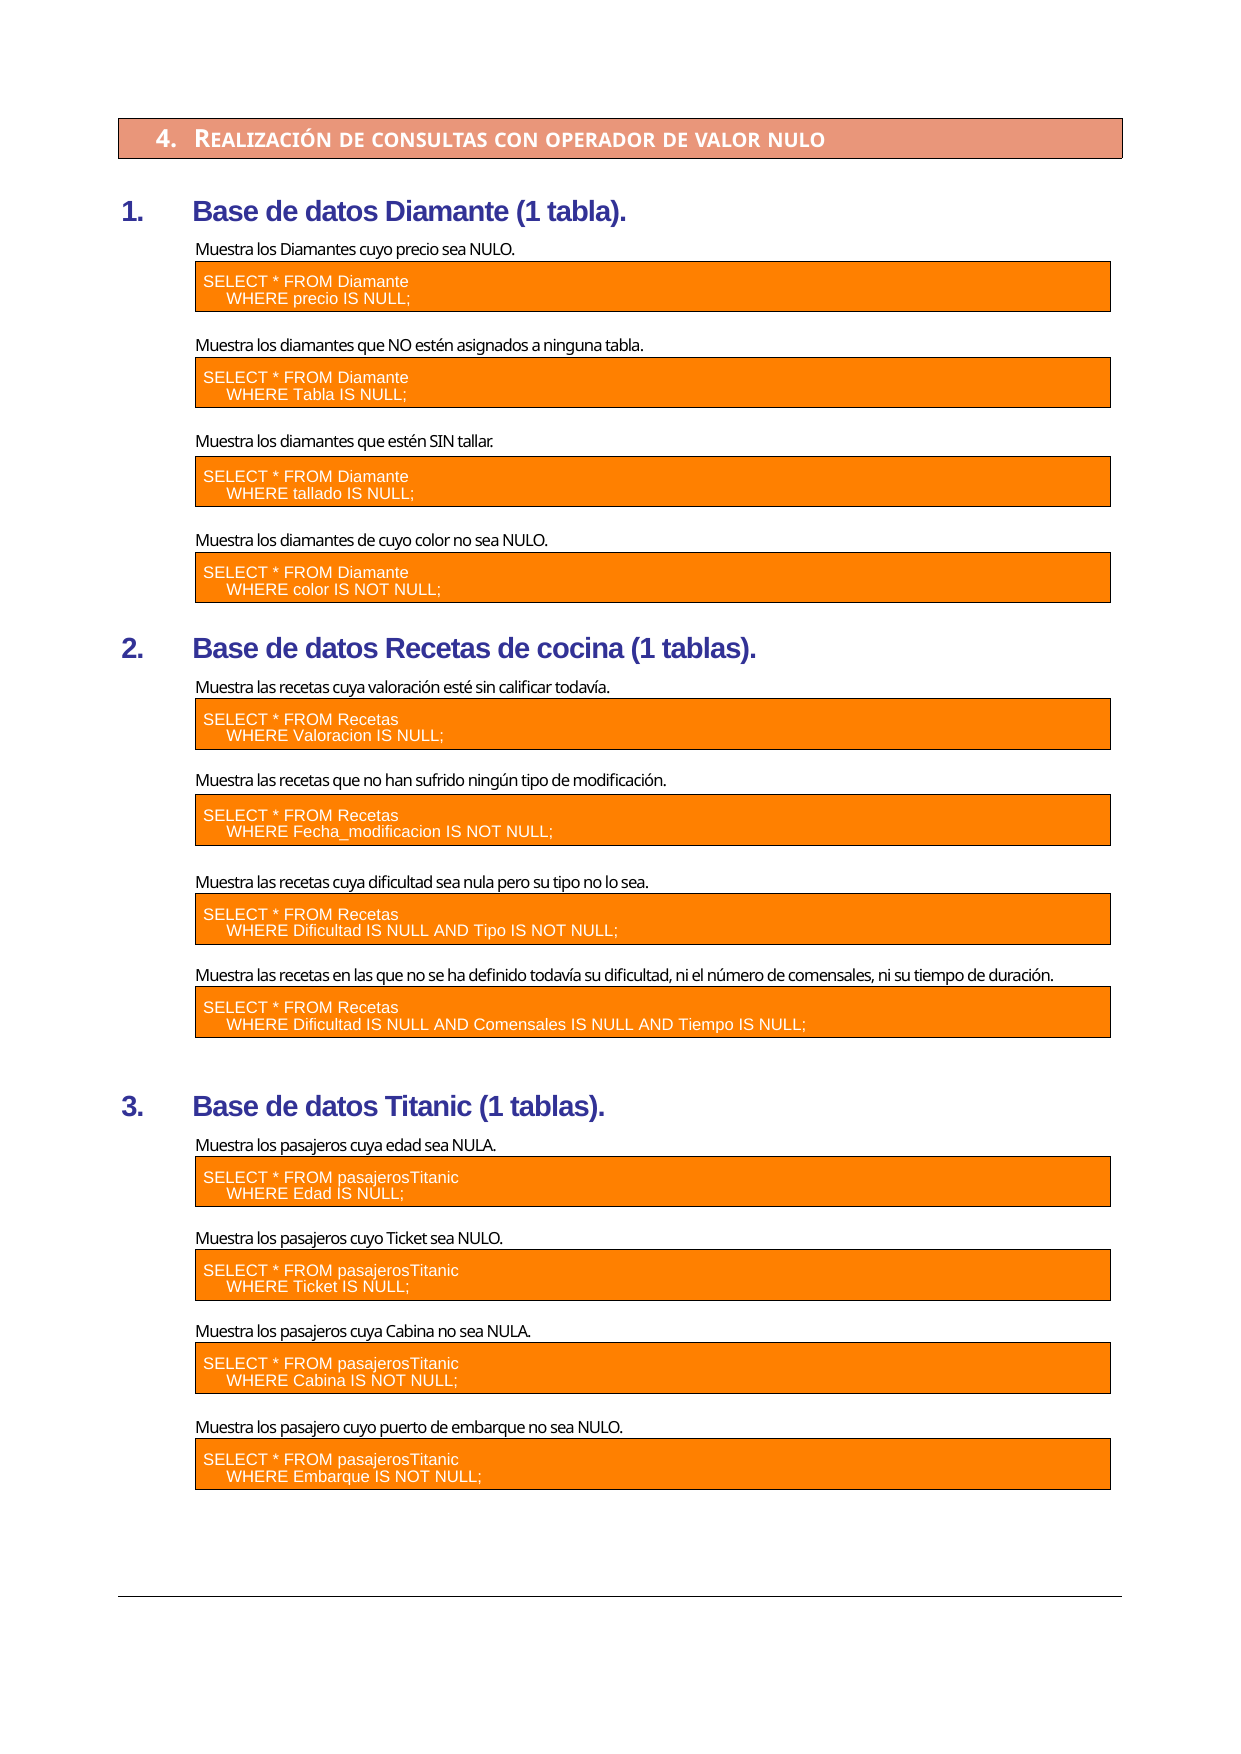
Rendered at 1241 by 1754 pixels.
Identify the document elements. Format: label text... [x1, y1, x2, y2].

text Muestra los pasajeros cuyo Ticket sea NULO. [192, 1226, 1122, 1249]
text Muestra los pasajeros cuya Cabina no sea NULA. [192, 1320, 1122, 1342]
text 1. Base de datos Diamante (1 tabla). [118, 191, 1122, 230]
text Muestra las recetas cuya valoración esté sin calificar todavía. [192, 672, 1122, 698]
text Muestra los pasajero cuyo puerto de embarque no sea NULO. [192, 1416, 1122, 1438]
text 2. Base de datos Recetas de cocina (1 tablas). [118, 628, 1122, 667]
text Muestra las recetas cuya dificultad sea nula pero su tipo no lo sea. [192, 868, 1122, 893]
text 3. Base de datos Titanic (1 tablas). [118, 1086, 1122, 1125]
text Muestra los diamantes de cuyo color no sea NULO. [192, 529, 1122, 552]
text Muestra los diamantes que NO estén asignados a ninguna tabla. [192, 334, 1122, 357]
text Muestra las recetas en las que no se ha definido todavía su dificultad, ni el número de comensales, ni su tiempo de duración. [192, 964, 1122, 986]
text Muestra las recetas que no han sufrido ningún tipo de modificación. [192, 768, 1122, 794]
text Muestra los Diamantes cuyo precio sea NULO. [192, 235, 1122, 261]
text Muestra los diamantes que estén SIN tallar. [192, 430, 1122, 453]
text Muestra los pasajeros cuya edad sea NULA. [192, 1130, 1122, 1156]
